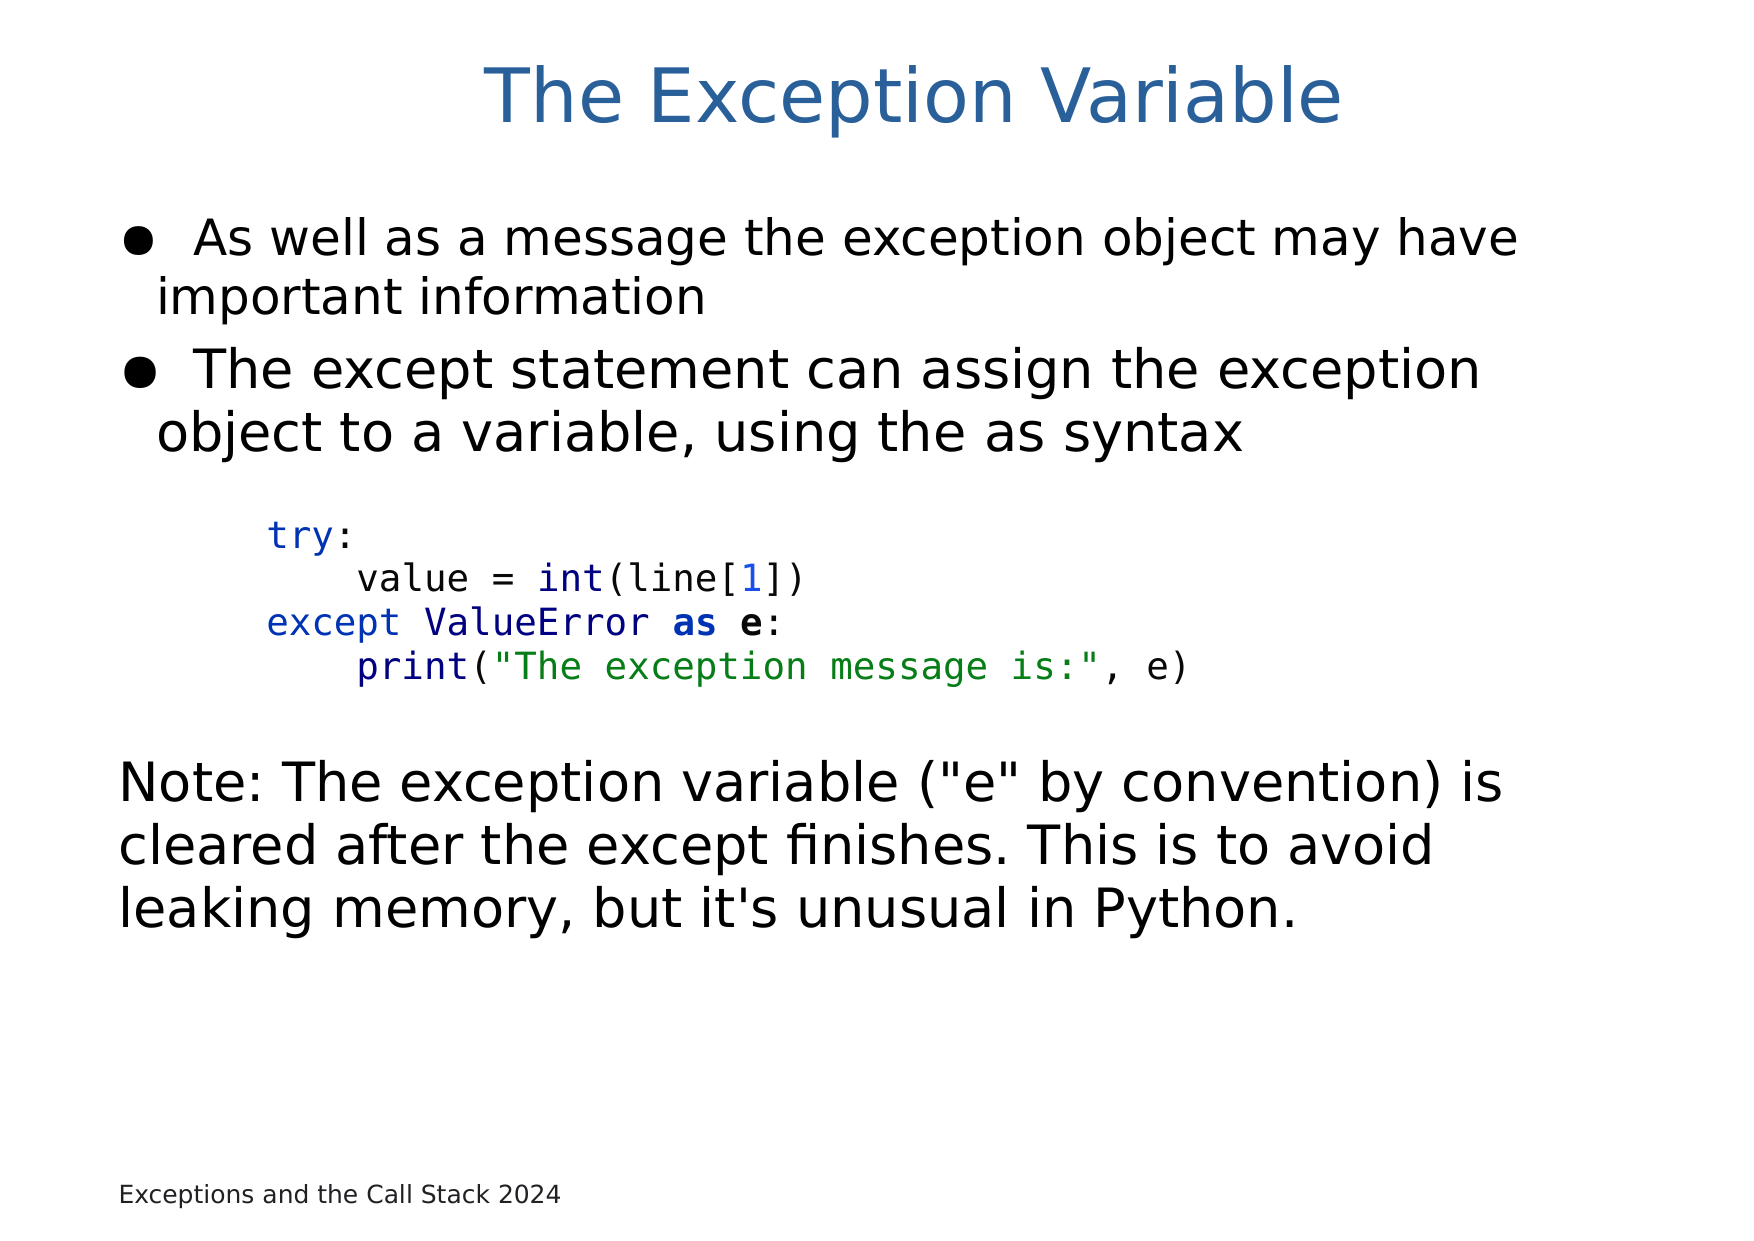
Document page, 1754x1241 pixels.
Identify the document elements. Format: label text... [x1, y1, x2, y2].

text Note: The exception variable ("e" by convention) is cleared after the except finishes. This is to avoid leaking memory, but it's unusual in Python. [118, 751, 1636, 940]
list As well as a message the exception object may have important information [118, 209, 1636, 326]
text The Exception Variable [193, 53, 1636, 140]
list The except statement can assign the exception object to a variable, using the as syntax [118, 338, 1636, 464]
text try: value = int(line[1]) except ValueError as e: print("The exception message is:", e) [266, 513, 1636, 688]
